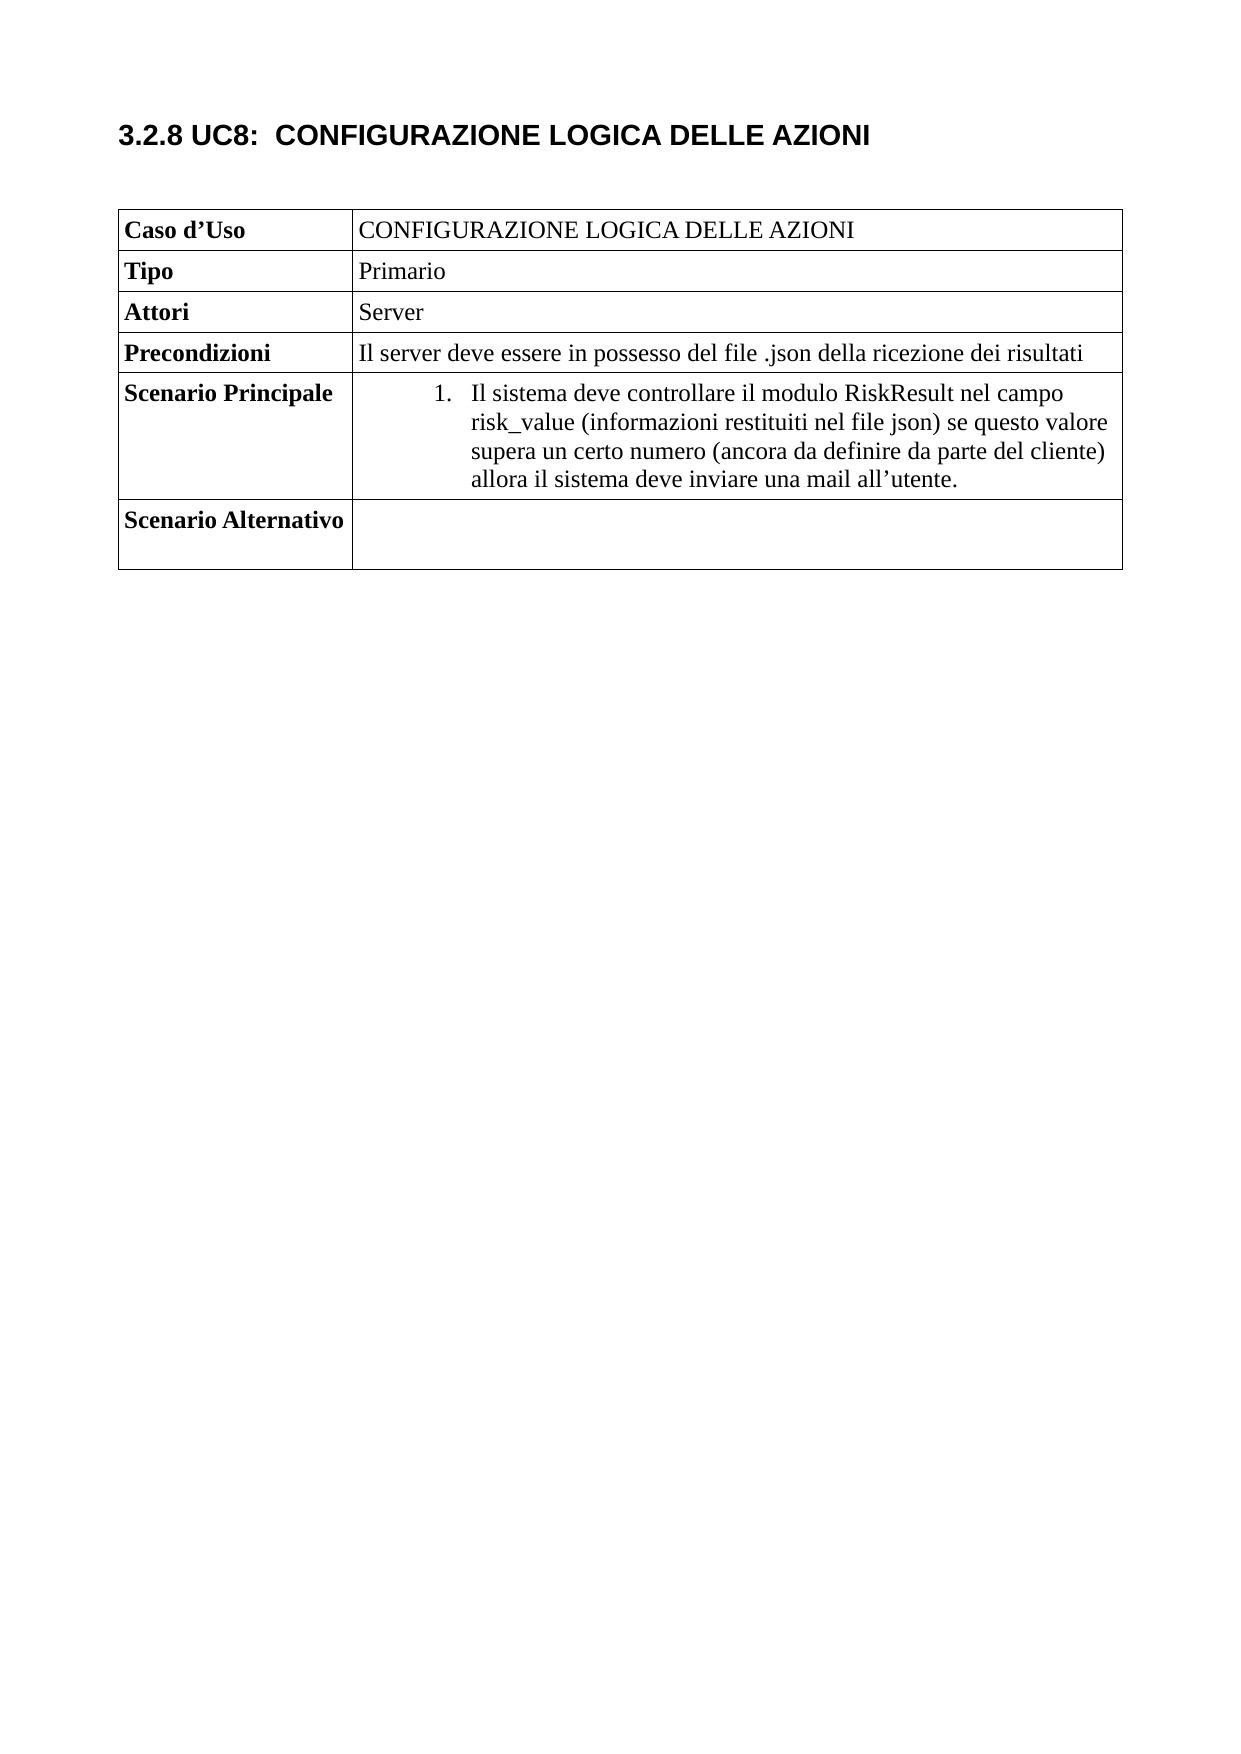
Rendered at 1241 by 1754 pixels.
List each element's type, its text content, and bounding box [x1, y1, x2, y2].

table_cell Tipo [119, 251, 352, 291]
table_cell Primario [353, 251, 1122, 291]
table_cell Server [353, 292, 1122, 331]
table_cell Precondizioni [119, 333, 352, 372]
table_cell Il sistema deve controllare il modulo RiskResult nel campo risk_value (informazioni restituiti nel file json) se questo valore supera un certo numero (ancora da definire da parte del cliente) allora il sistema deve inviare una mail all’utente. [353, 373, 1122, 499]
table_cell Scenario Alternativo [119, 500, 352, 568]
table_cell Scenario Principale [119, 373, 352, 499]
table_cell [353, 500, 1122, 568]
table_cell Attori [119, 292, 352, 331]
table_cell Il server deve essere in possesso del file .json della ricezione dei risultati [353, 333, 1122, 372]
table_header CONFIGURAZIONE LOGICA DELLE AZIONI [353, 210, 1122, 250]
table_header Caso d’Uso [119, 210, 352, 250]
subtitle 3.2.8 UC8: CONFIGURAZIONE LOGICA DELLE AZIONI [118, 118, 1122, 152]
